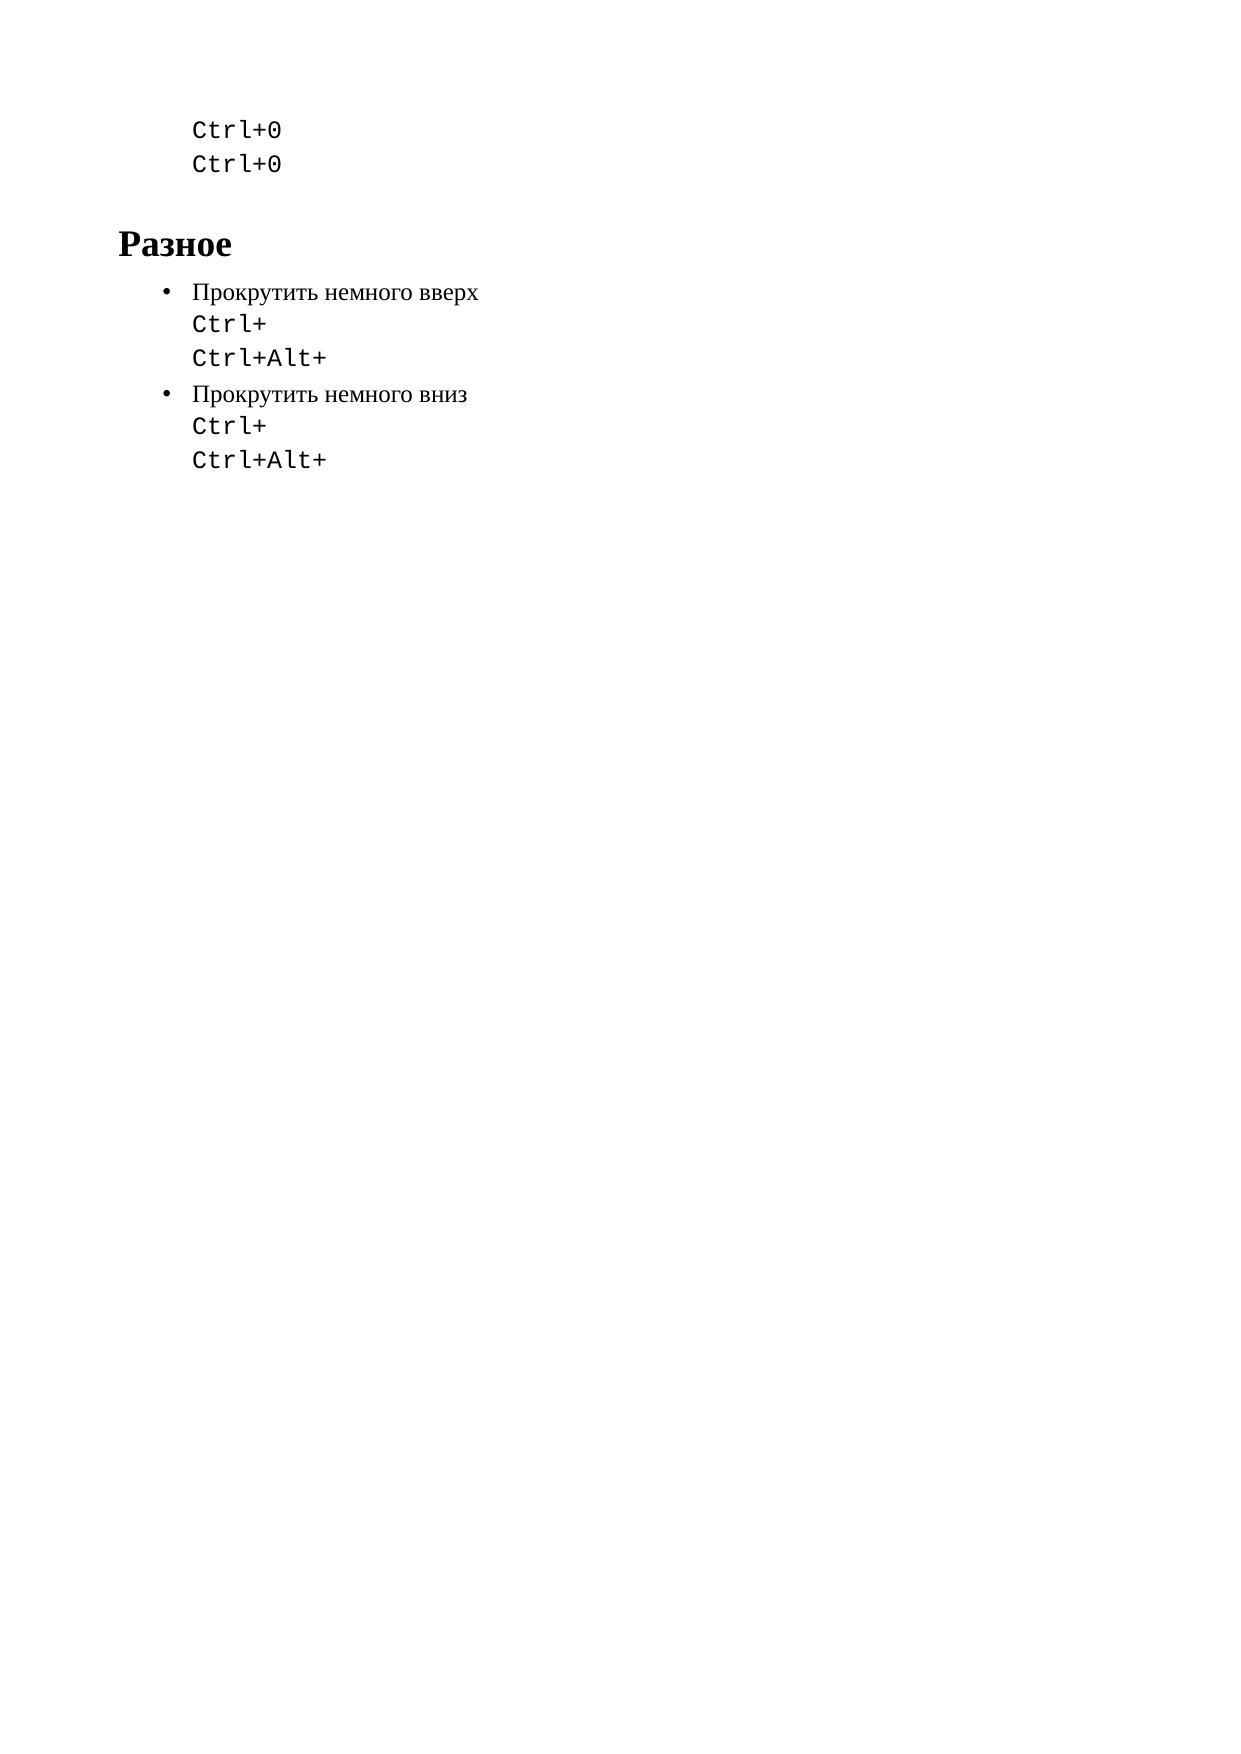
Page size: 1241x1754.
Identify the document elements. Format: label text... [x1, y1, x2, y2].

list Прокрутить немного вверх [162, 277, 1122, 306]
list Прокрутить немного вниз [162, 379, 1122, 408]
list Ctrl+0 [162, 152, 1122, 180]
list Ctrl+Alt+ [162, 448, 1122, 476]
subtitle Разное [118, 221, 1122, 264]
list Ctrl+0 [162, 118, 1122, 146]
list Ctrl+ [162, 312, 1122, 340]
list Ctrl+Alt+ [162, 346, 1122, 374]
list Ctrl+ [162, 414, 1122, 442]
